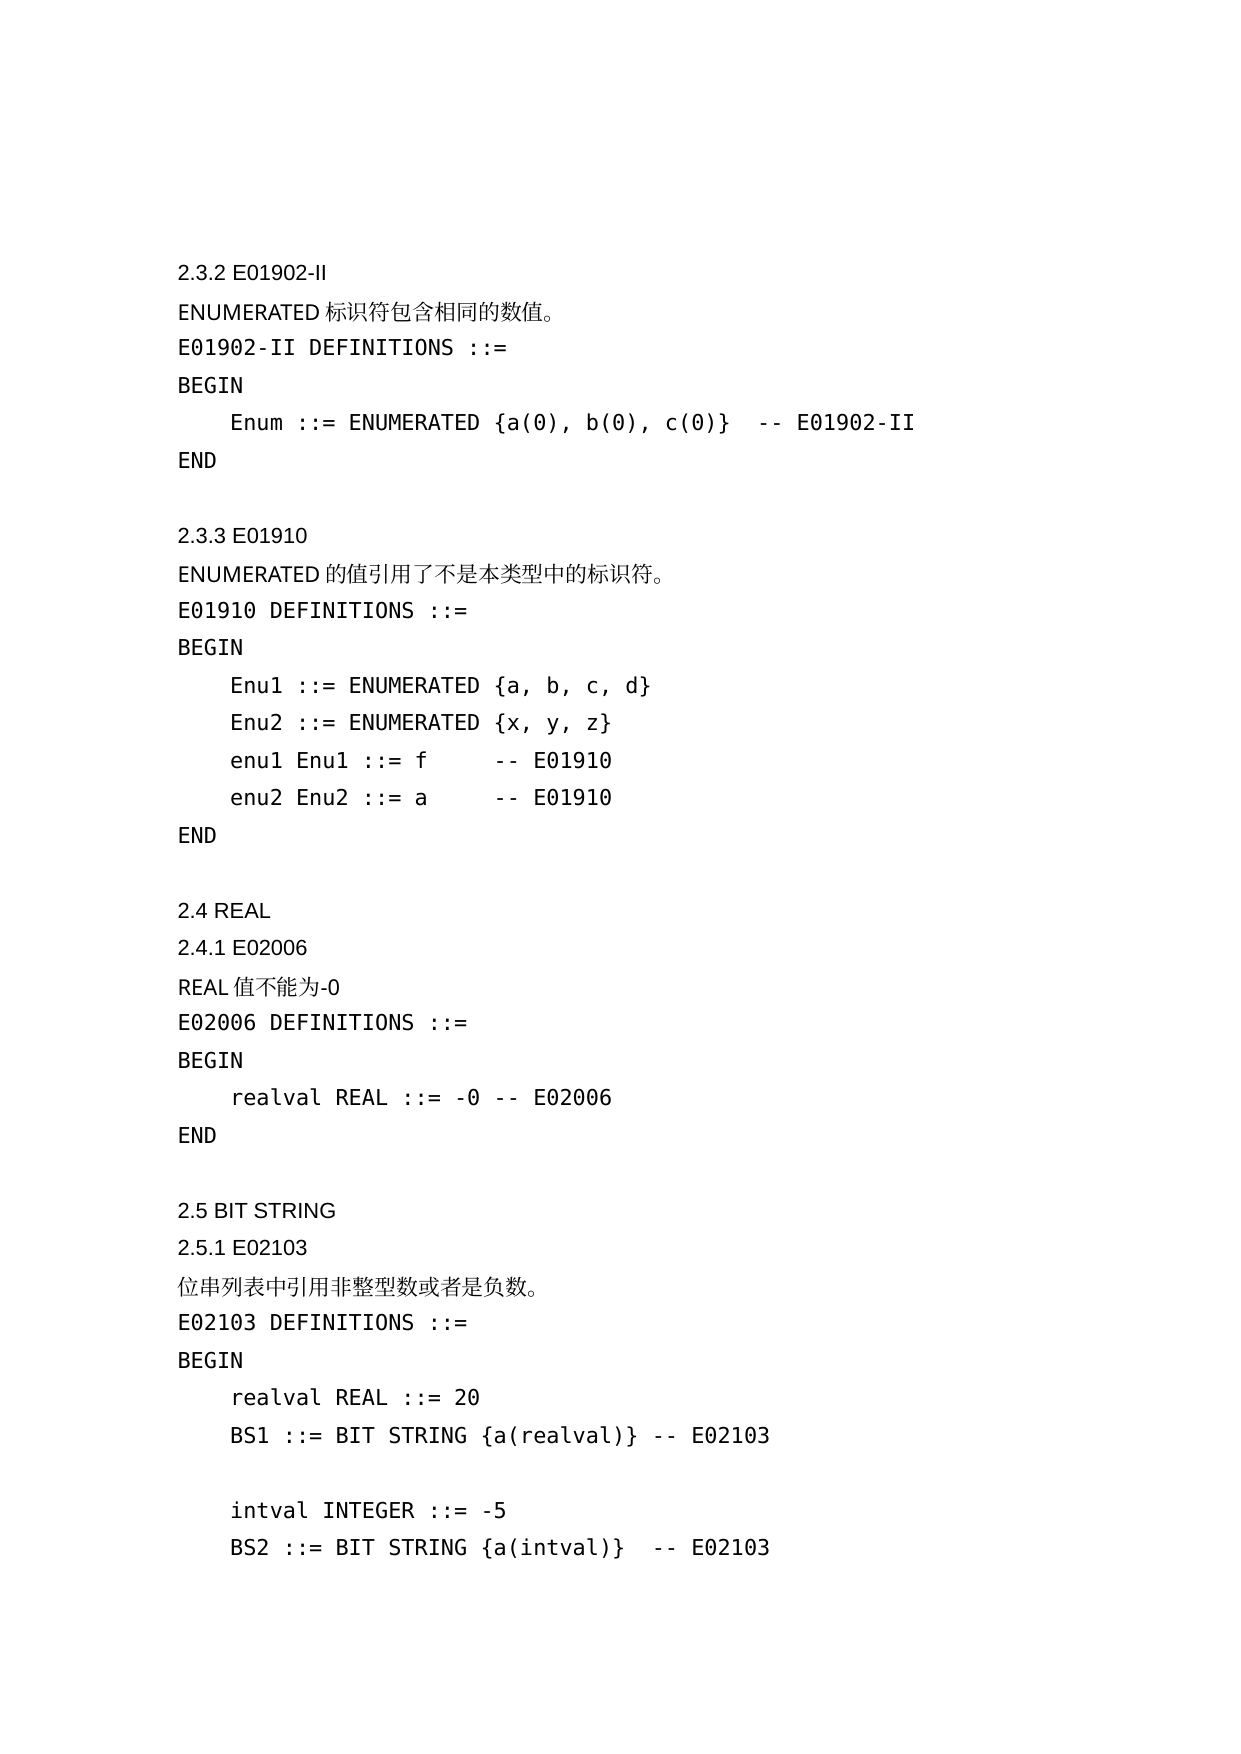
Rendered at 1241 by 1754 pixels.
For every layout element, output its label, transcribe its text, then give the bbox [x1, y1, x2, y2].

text END [177, 1117, 1063, 1154]
text realval REAL ::= -0 -- E02006 [177, 1079, 1063, 1117]
text enu2 Enu2 ::= a -- E01910 [177, 779, 1063, 817]
subtitle 2.3.3 E01910 [177, 517, 1063, 554]
text E01902-II DEFINITIONS ::= [177, 329, 1063, 367]
text END [177, 442, 1063, 479]
text BS1 ::= BIT STRING {a(realval)} -- E02103 [177, 1417, 1063, 1454]
subtitle 2.3.2 E01902-II [177, 254, 1063, 292]
text E02006 DEFINITIONS ::= [177, 1004, 1063, 1042]
text E01910 DEFINITIONS ::= [177, 592, 1063, 629]
text ENUMERATED的值引用了不是本类型中的标识符。 [177, 554, 1063, 592]
text Enum ::= ENUMERATED {a(0), b(0), c(0)} -- E01902-II [177, 404, 1063, 442]
text Enu1 ::= ENUMERATED {a, b, c, d} [177, 667, 1063, 704]
subtitle 2.5 BIT STRING [177, 1192, 1063, 1229]
text END [177, 817, 1063, 854]
text BEGIN [177, 1042, 1063, 1079]
text Enu2 ::= ENUMERATED {x, y, z} [177, 704, 1063, 742]
subtitle 2.4.1 E02006 [177, 929, 1063, 967]
text E02103 DEFINITIONS ::= [177, 1304, 1063, 1342]
text REAL值不能为-0 [177, 967, 1063, 1004]
text BEGIN [177, 1342, 1063, 1379]
text 位串列表中引用非整型数或者是负数。 [177, 1267, 1063, 1304]
subtitle 2.4 REAL [177, 892, 1063, 929]
text enu1 Enu1 ::= f -- E01910 [177, 742, 1063, 779]
text realval REAL ::= 20 [177, 1379, 1063, 1417]
text BS2 ::= BIT STRING {a(intval)} -- E02103 [177, 1529, 1063, 1567]
text BEGIN [177, 629, 1063, 667]
subtitle 2.5.1 E02103 [177, 1229, 1063, 1267]
text intval INTEGER ::= -5 [177, 1492, 1063, 1529]
text BEGIN [177, 367, 1063, 404]
text ENUMERATED标识符包含相同的数值。 [177, 292, 1063, 329]
